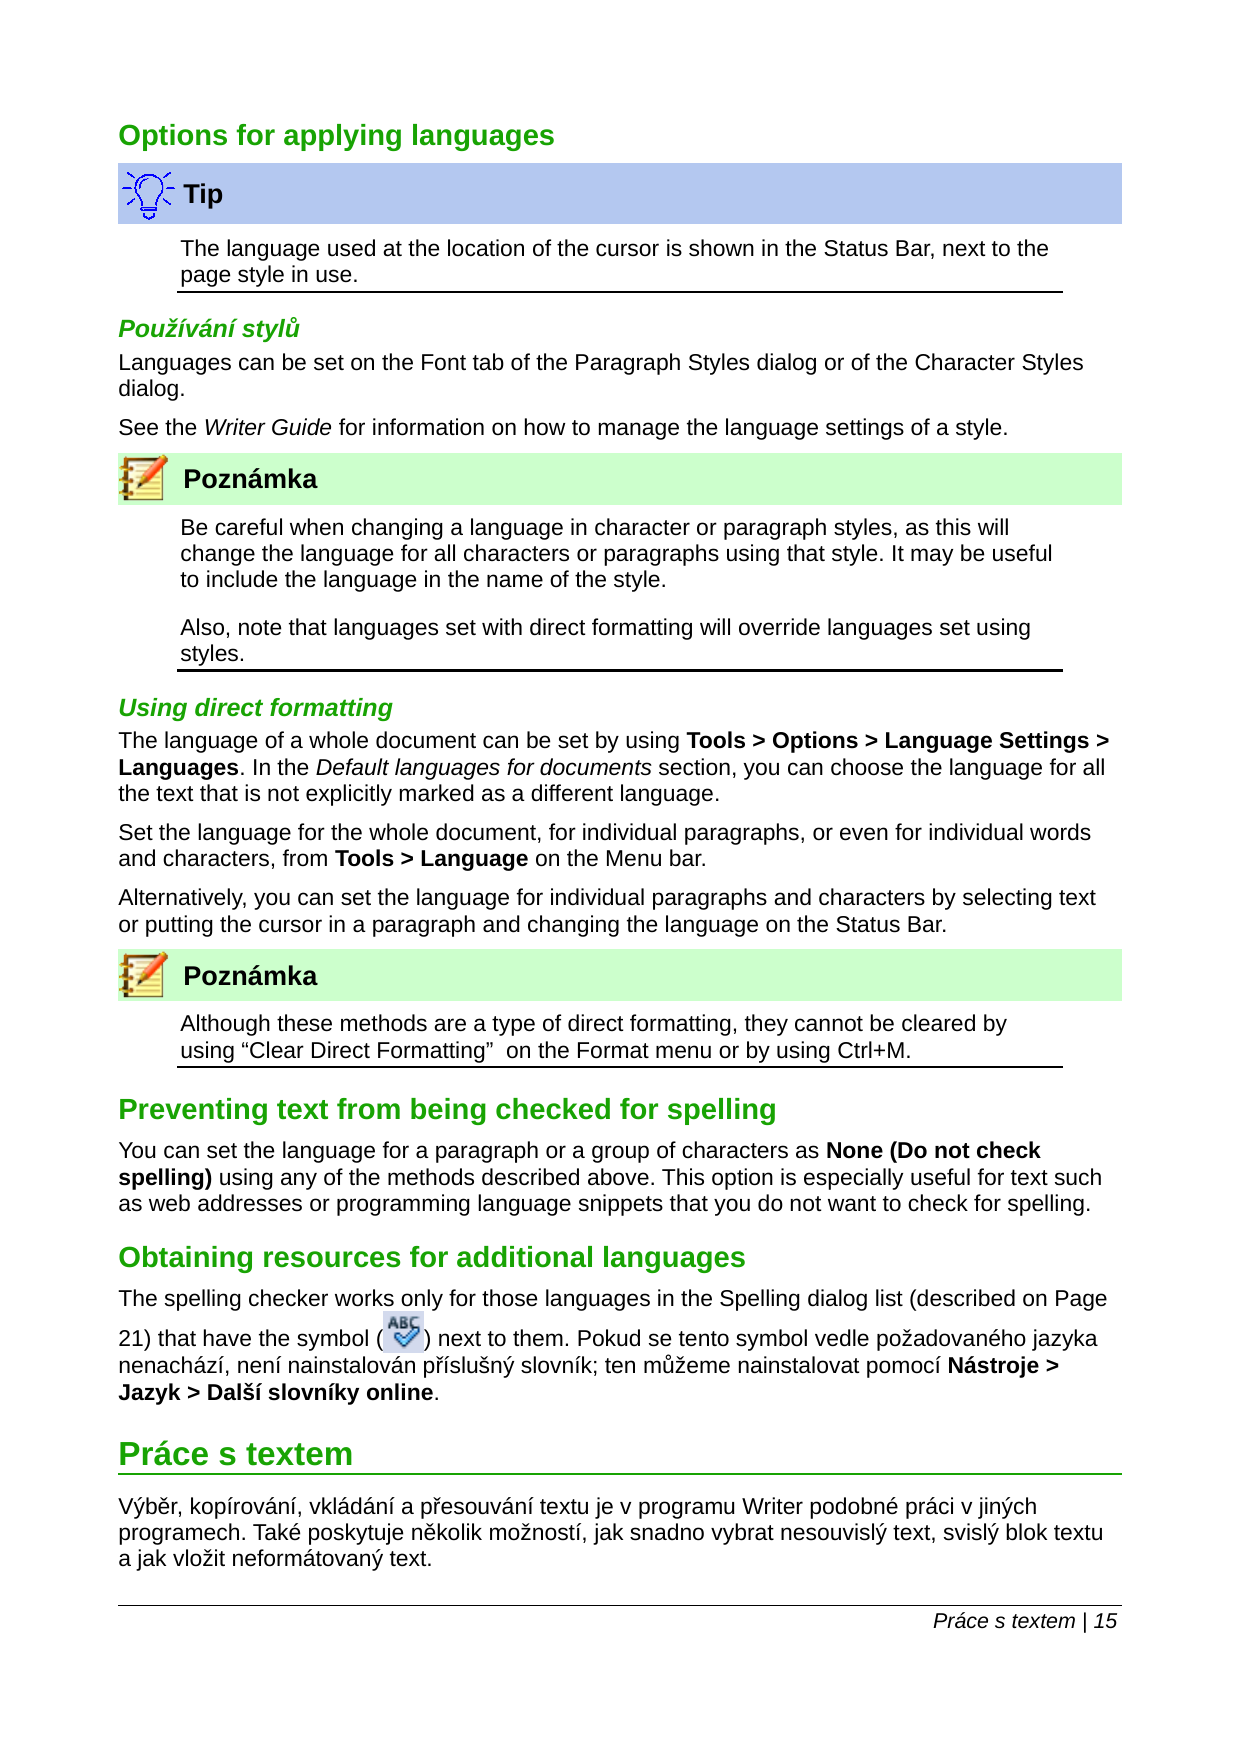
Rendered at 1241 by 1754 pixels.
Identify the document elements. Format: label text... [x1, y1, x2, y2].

subtitle Poznámka [118, 949, 1122, 1001]
text You can set the language for a paragraph or a group of characters as None (Do not check spelling) using any of the methods described above. This option is especially useful for text such as web addresses or programming language snippets that you do not want to check for spelling. [118, 1137, 1122, 1216]
text Výběr, kopírování, vkládání a přesouvání textu je v programu Writer podobné práci v jiných programech. Také poskytuje několik možností, jak snadno vybrat nesouvislý text, svislý blok textu a jak vložit neformátovaný text. [118, 1493, 1122, 1572]
picture [119, 164, 179, 224]
text Alternatively, you can set the language for individual paragraphs and characters by selecting text or putting the cursor in a paragraph and changing the language on the Status Bar. [118, 884, 1122, 937]
subtitle Práce s textem [118, 1434, 1122, 1473]
subtitle Options for applying languages [118, 118, 1122, 152]
text Although these methods are a type of direct formatting, they cannot be cleared by using “Clear Direct Formatting” on the Format menu or by using Ctrl+M. [177, 1007, 1063, 1066]
subtitle Preventing text from being checked for spelling [118, 1092, 1122, 1125]
picture [119, 950, 170, 1001]
subtitle Tip [118, 163, 1122, 224]
text The language of a whole document can be set by using Tools > Options > Language Settings > Languages. In the Default languages for documents section, you can choose the language for all the text that is not explicitly marked as a different language. [118, 727, 1122, 806]
text Set the language for the whole document, for individual paragraphs, or even for individual words and characters, from Tools > Language on the Menu bar. [118, 819, 1122, 872]
picture [119, 453, 170, 504]
subtitle Používání stylů [118, 314, 1122, 343]
text Also, note that languages set with direct formatting will override languages set using styles. [177, 611, 1063, 669]
text The language used at the location of the cursor is shown in the Status Bar, next to the page style in use. [177, 232, 1063, 291]
picture [383, 1311, 424, 1353]
text Be careful when changing a language in character or paragraph styles, as this will change the language for all characters or paragraphs using that style. It may be useful to include the language in the name of the style. [177, 511, 1063, 593]
subtitle Poznámka [118, 453, 1122, 505]
text The spelling checker works only for those languages in the Spelling dialog list (described on Page 20) that have the symbol () next to them. Pokud se tento symbol vedle požadovaného jazyka nenachází, není nainstalován příslušný slovník; ten můžeme nainstalovat pomocí Nástroje > Jazyk > Další slovníky online. [118, 1285, 1122, 1405]
subtitle Obtaining resources for additional languages [118, 1240, 1122, 1273]
text See the Writer Guide for information on how to manage the language settings of a style. [118, 414, 1122, 440]
subtitle Using direct formatting [118, 693, 1122, 721]
text Languages can be set on the Font tab of the Paragraph Styles dialog or of the Character Styles dialog. [118, 349, 1122, 401]
